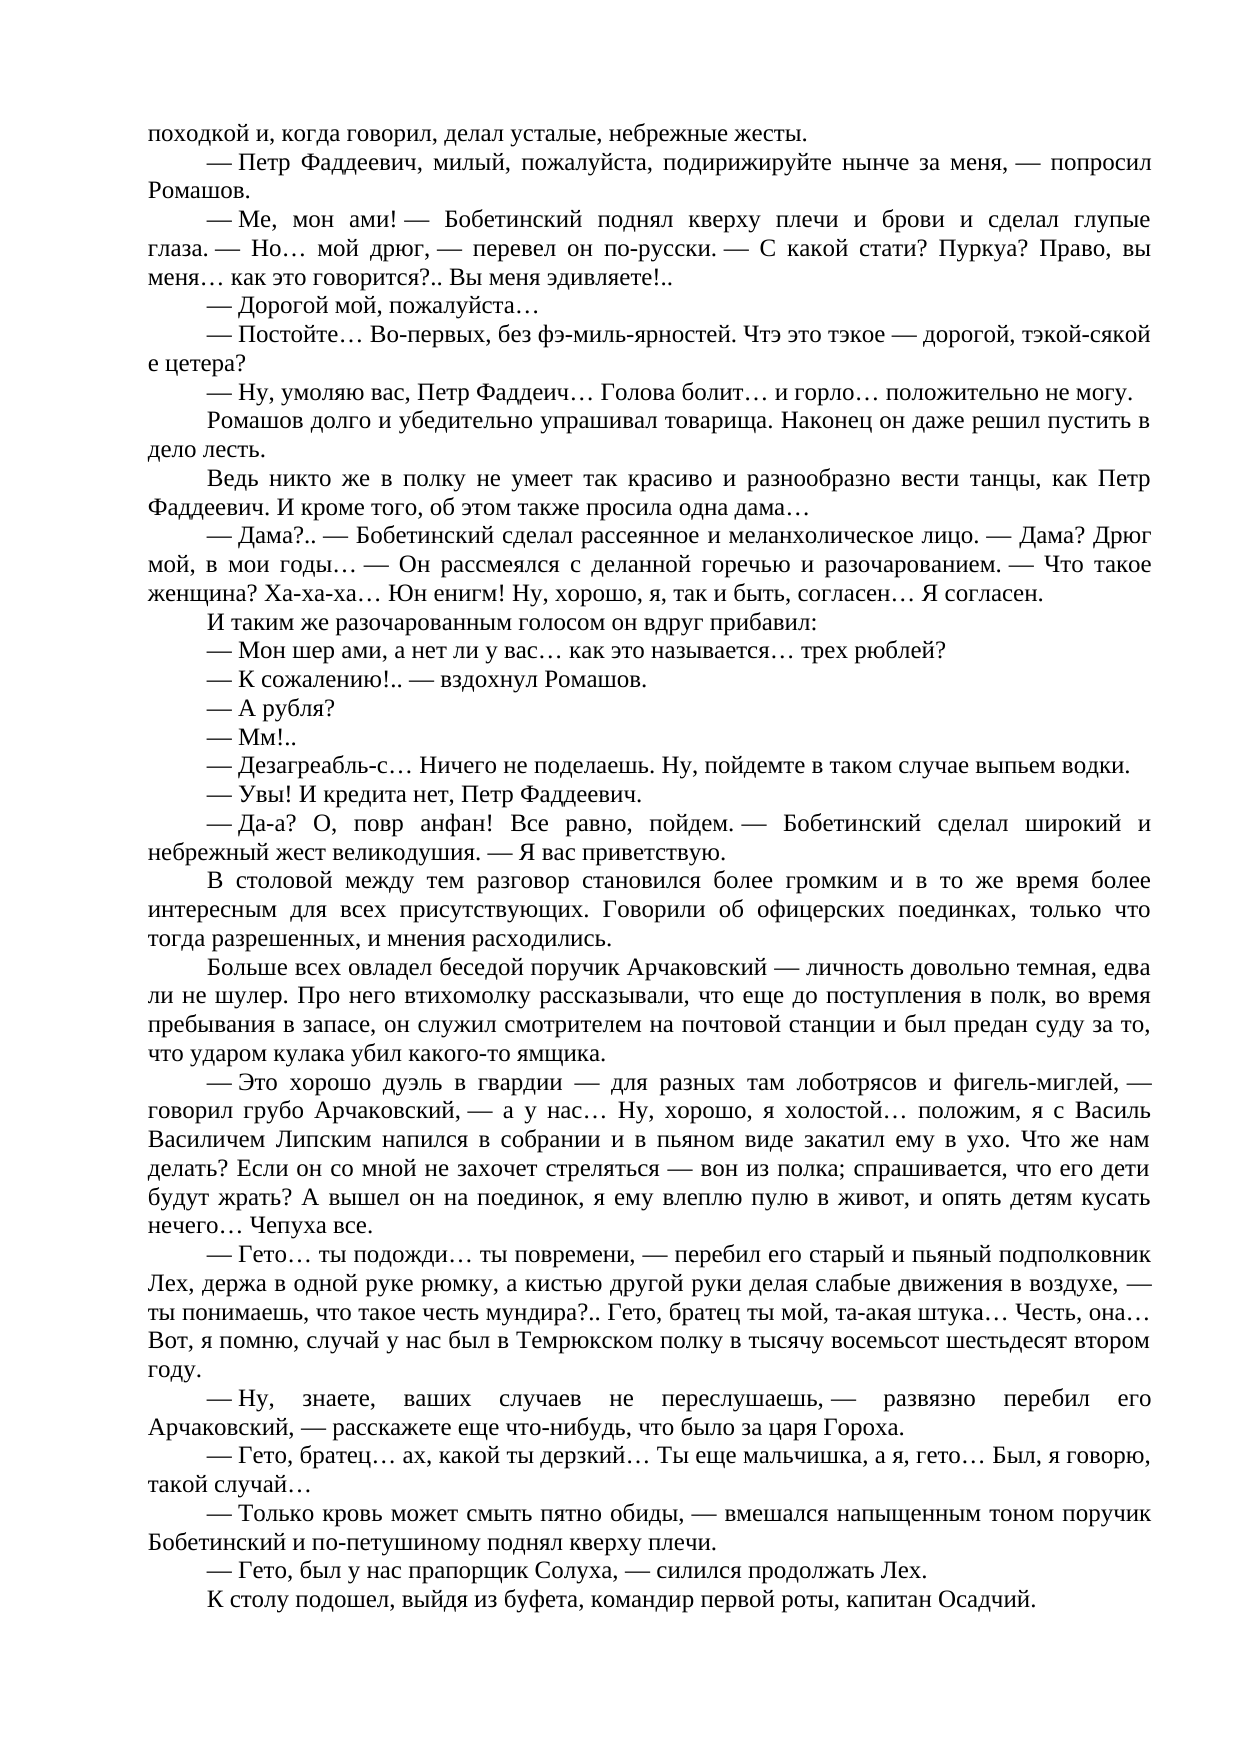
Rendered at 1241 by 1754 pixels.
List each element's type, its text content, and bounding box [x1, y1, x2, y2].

text — Да-а? О, повр анфан! Все равно, пойдем. — Бобетинский сделал широкий и небрежный жест великодушия. — Я вас приветствую. [148, 808, 1152, 866]
text походкой и, когда говорил, делал усталые, небрежные жесты. [148, 118, 1152, 147]
text — Гето, братец… ах, какой ты дерзкий… Ты еще мальчишка, а я, гето… Был, я говорю, такой случай… [148, 1441, 1152, 1498]
text — Ну, знаете, ваших случаев не переслушаешь, — развязно перебил его Арчаковский, — расскажете еще что-нибудь, что было за царя Гороха. [148, 1383, 1152, 1441]
text — Дама?.. — Бобетинский сделал рассеянное и меланхолическое лицо. — Дама? Дрюг мой, в мои годы… — Он рассмеялся с деланной горечью и разочарованием. — Что такое женщина? Ха-ха-ха… Юн енигм! Ну, хорошо, я, так и быть, согласен… Я согласен. [148, 521, 1152, 607]
text Больше всех овладел беседой поручик Арчаковский — личность довольно темная, едва ли не шулер. Про него втихомолку рассказывали, что еще до поступления в полк, во время пребывания в запасе, он служил смотрителем на почтовой станции и был предан суду за то, что ударом кулака убил какого-то ямщика. [148, 952, 1152, 1067]
text Ведь никто же в полку не умеет так красиво и разнообразно вести танцы, как Петр Фаддеевич. И кроме того, об этом также просила одна дама… [148, 463, 1152, 521]
text — Ну, умоляю вас, Петр Фаддеич… Голова болит… и горло… положительно не могу. [148, 377, 1152, 406]
text — Это хорошо дуэль в гвардии — для разных там лоботрясов и фигель-миглей, — говорил грубо Арчаковский, — а у нас… Ну, хорошо, я холостой… положим, я с Василь Василичем Липским напился в собрании и в пьяном виде закатил ему в ухо. Что же нам делать? Если он со мной не захочет стреляться — вон из полка; спрашивается, что его дети будут жрать? А вышел он на поединок, я ему влеплю пулю в живот, и опять детям кусать нечего… Чепуха все. [148, 1067, 1152, 1239]
text — Мон шер ами, а нет ли у вас… как это называется… трех рюблей? [148, 636, 1152, 664]
text — Ме, мон ами! — Бобетинский поднял кверху плечи и брови и сделал глупые глаза. — Но… мой дрюг, — перевел он по-русски. — С какой стати? Пуркуа? Право, вы меня… как это говорится?.. Вы меня эдивляете!.. [148, 204, 1152, 291]
text В столовой между тем разговор становился более громким и в то же время более интересным для всех присутствующих. Говорили об офицерских поединках, только что тогда разрешенных, и мнения расходились. [148, 866, 1152, 952]
text — Гето, был у нас прапорщик Солуха, — силился продолжать Лех. [148, 1556, 1152, 1584]
text И таким же разочарованным голосом он вдруг прибавил: [148, 607, 1152, 636]
text — Постойте… Во-первых, без фэ-миль-ярностей. Чтэ это тэкое — дорогой, тэкой-сякой е цетера? [148, 319, 1152, 377]
text Ромашов долго и убедительно упрашивал товарища. Наконец он даже решил пустить в дело лесть. [148, 406, 1152, 463]
text — Мм!.. [148, 722, 1152, 751]
text — К сожалению!.. — вздохнул Ромашов. [148, 664, 1152, 693]
text — Гето… ты подожди… ты повремени, — перебил его старый и пьяный подполковник Лех, держа в одной руке рюмку, а кистью другой руки делая слабые движения в воздухе, — ты понимаешь, что такое честь мундира?.. Гето, братец ты мой, та-акая штука… Честь, она… Вот, я помню, случай у нас был в Темрюкском полку в тысячу восемьсот шестьдесят втором году. [148, 1239, 1152, 1383]
text К столу подошел, выйдя из буфета, командир первой роты, капитан Осадчий. [148, 1584, 1152, 1613]
text — Дезагреабль-с… Ничего не поделаешь. Ну, пойдемте в таком случае выпьем водки. [148, 751, 1152, 779]
text — Петр Фаддеевич, милый, пожалуйста, подирижируйте нынче за меня, — попросил Ромашов. [148, 147, 1152, 204]
text — Увы! И кредита нет, Петр Фаддеевич. [148, 779, 1152, 808]
text — Дорогой мой, пожалуйста… [148, 291, 1152, 319]
text — А рубля? [148, 693, 1152, 722]
text — Только кровь может смыть пятно обиды, — вмешался напыщенным тоном поручик Бобетинский и по-петушиному поднял кверху плечи. [148, 1498, 1152, 1556]
